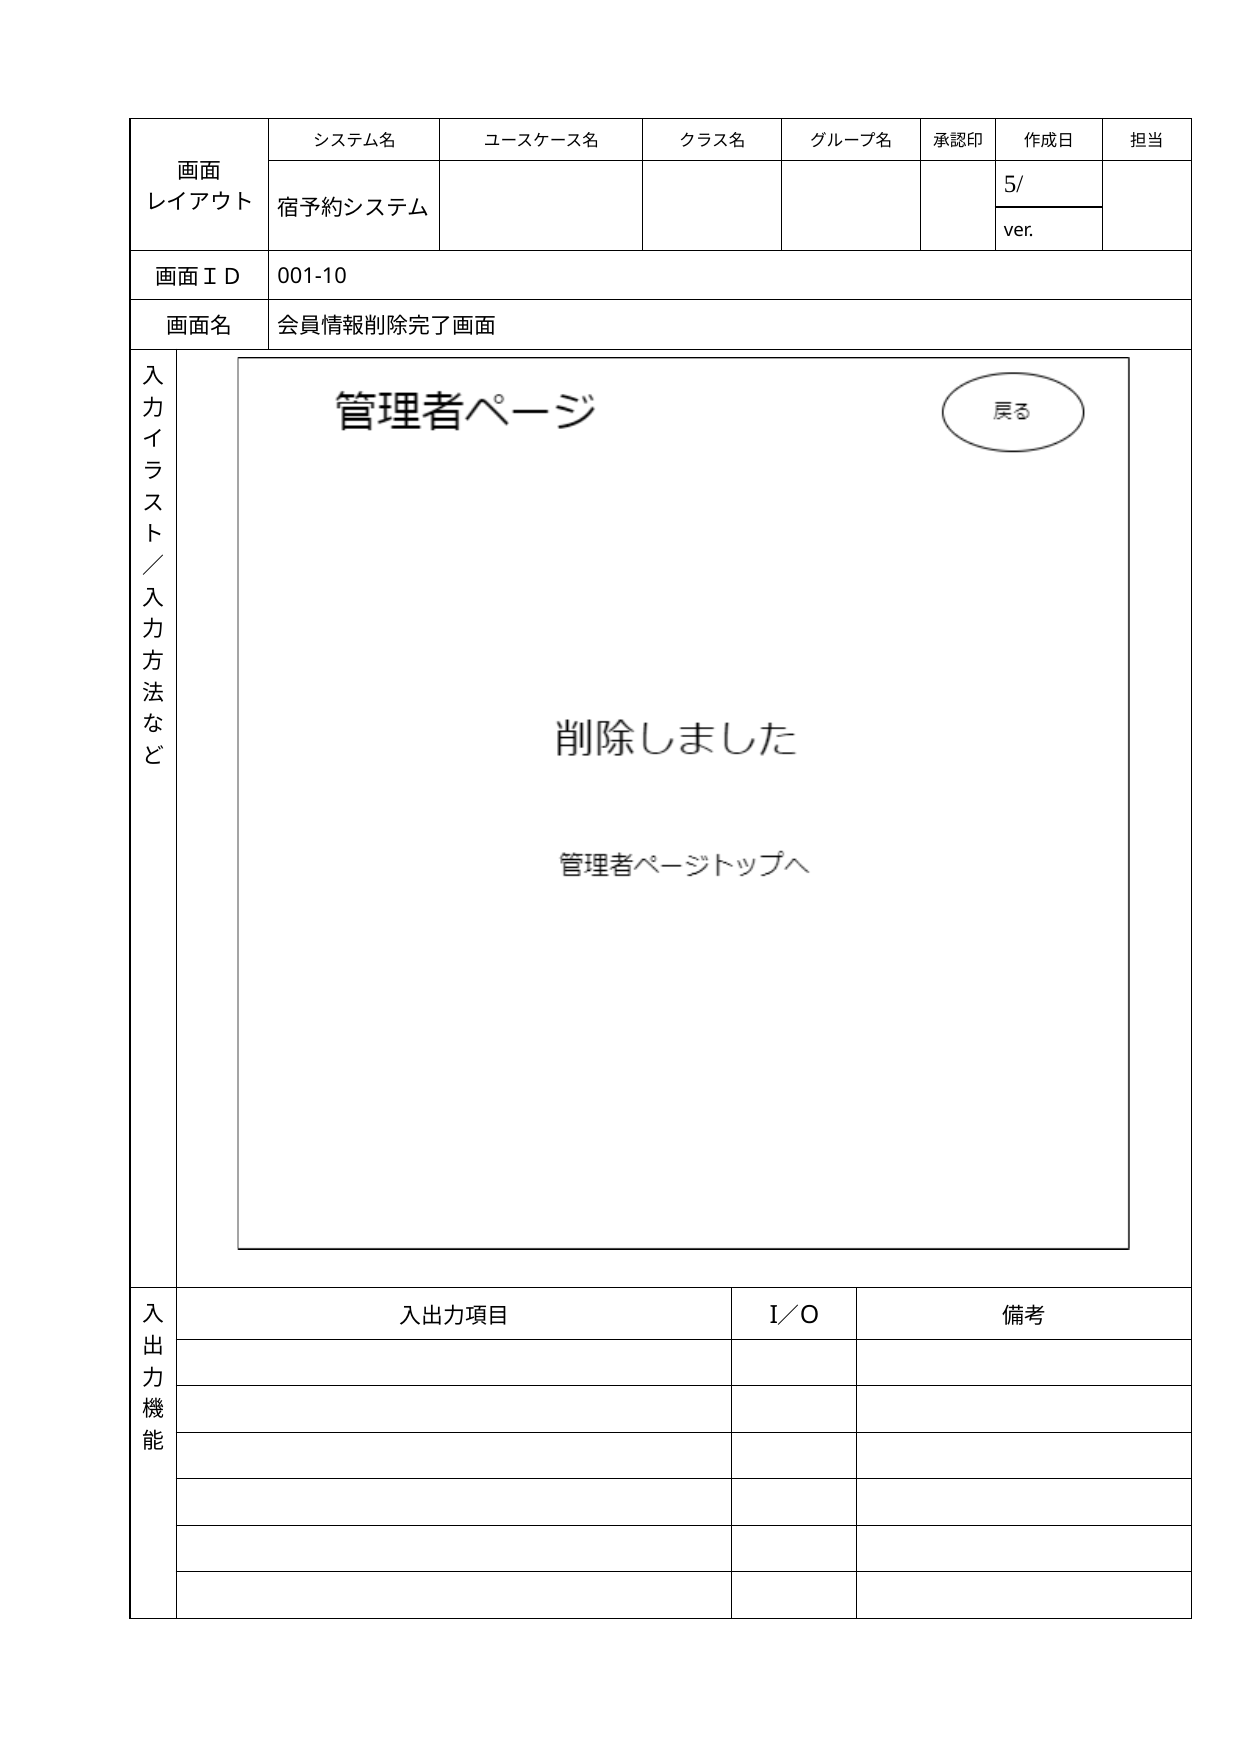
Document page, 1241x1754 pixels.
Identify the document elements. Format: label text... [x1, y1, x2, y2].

table_header グループ名 [782, 119, 920, 160]
table_cell [732, 1572, 856, 1618]
table_cell I／O [732, 1288, 856, 1339]
table_cell [1103, 161, 1191, 250]
table_cell [921, 161, 995, 250]
table_header 画面 レイアウト [131, 119, 268, 250]
table_cell [732, 1340, 856, 1385]
table_cell [857, 1386, 1191, 1432]
table_cell [732, 1433, 856, 1478]
table_cell [732, 1386, 856, 1432]
table_cell 会員情報削除完了画面 [269, 300, 1191, 348]
table_cell [177, 1526, 731, 1571]
table_cell [177, 1433, 731, 1478]
table_cell [177, 1479, 731, 1525]
table_cell [440, 161, 642, 250]
table_cell [857, 1479, 1191, 1525]
table_cell 入出力機能 [131, 1288, 176, 1618]
table_cell [857, 1433, 1191, 1478]
table_header 作成日 [996, 119, 1102, 160]
table_header クラス名 [643, 119, 781, 160]
table_cell 入出力項目 [177, 1288, 731, 1339]
table_cell 宿予約システム [269, 161, 439, 250]
table_cell 001-10 [269, 251, 1191, 299]
table_cell [643, 161, 781, 250]
table_header 承認印 [921, 119, 995, 160]
table_cell [857, 1526, 1191, 1571]
table_cell [732, 1526, 856, 1571]
table_cell ver. [996, 208, 1102, 250]
table_cell 備考 [857, 1288, 1191, 1339]
table_cell [177, 1572, 731, 1618]
table_cell [732, 1479, 856, 1525]
table_cell [177, 350, 1191, 1287]
table_header ユースケース名 [440, 119, 642, 160]
table_cell [857, 1340, 1191, 1385]
table_cell [857, 1572, 1191, 1618]
table_cell 5/ [996, 161, 1102, 206]
table_cell 入力イラスト／入力方法など [131, 350, 176, 1287]
table_cell 画面ＩＤ [131, 251, 268, 299]
picture [237, 357, 1130, 1250]
table_header システム名 [269, 119, 439, 160]
table_cell [782, 161, 920, 250]
table_cell [177, 1386, 731, 1432]
table_cell [177, 1340, 731, 1385]
table_cell 画面名 [131, 300, 268, 348]
table_header 担当 [1103, 119, 1191, 160]
